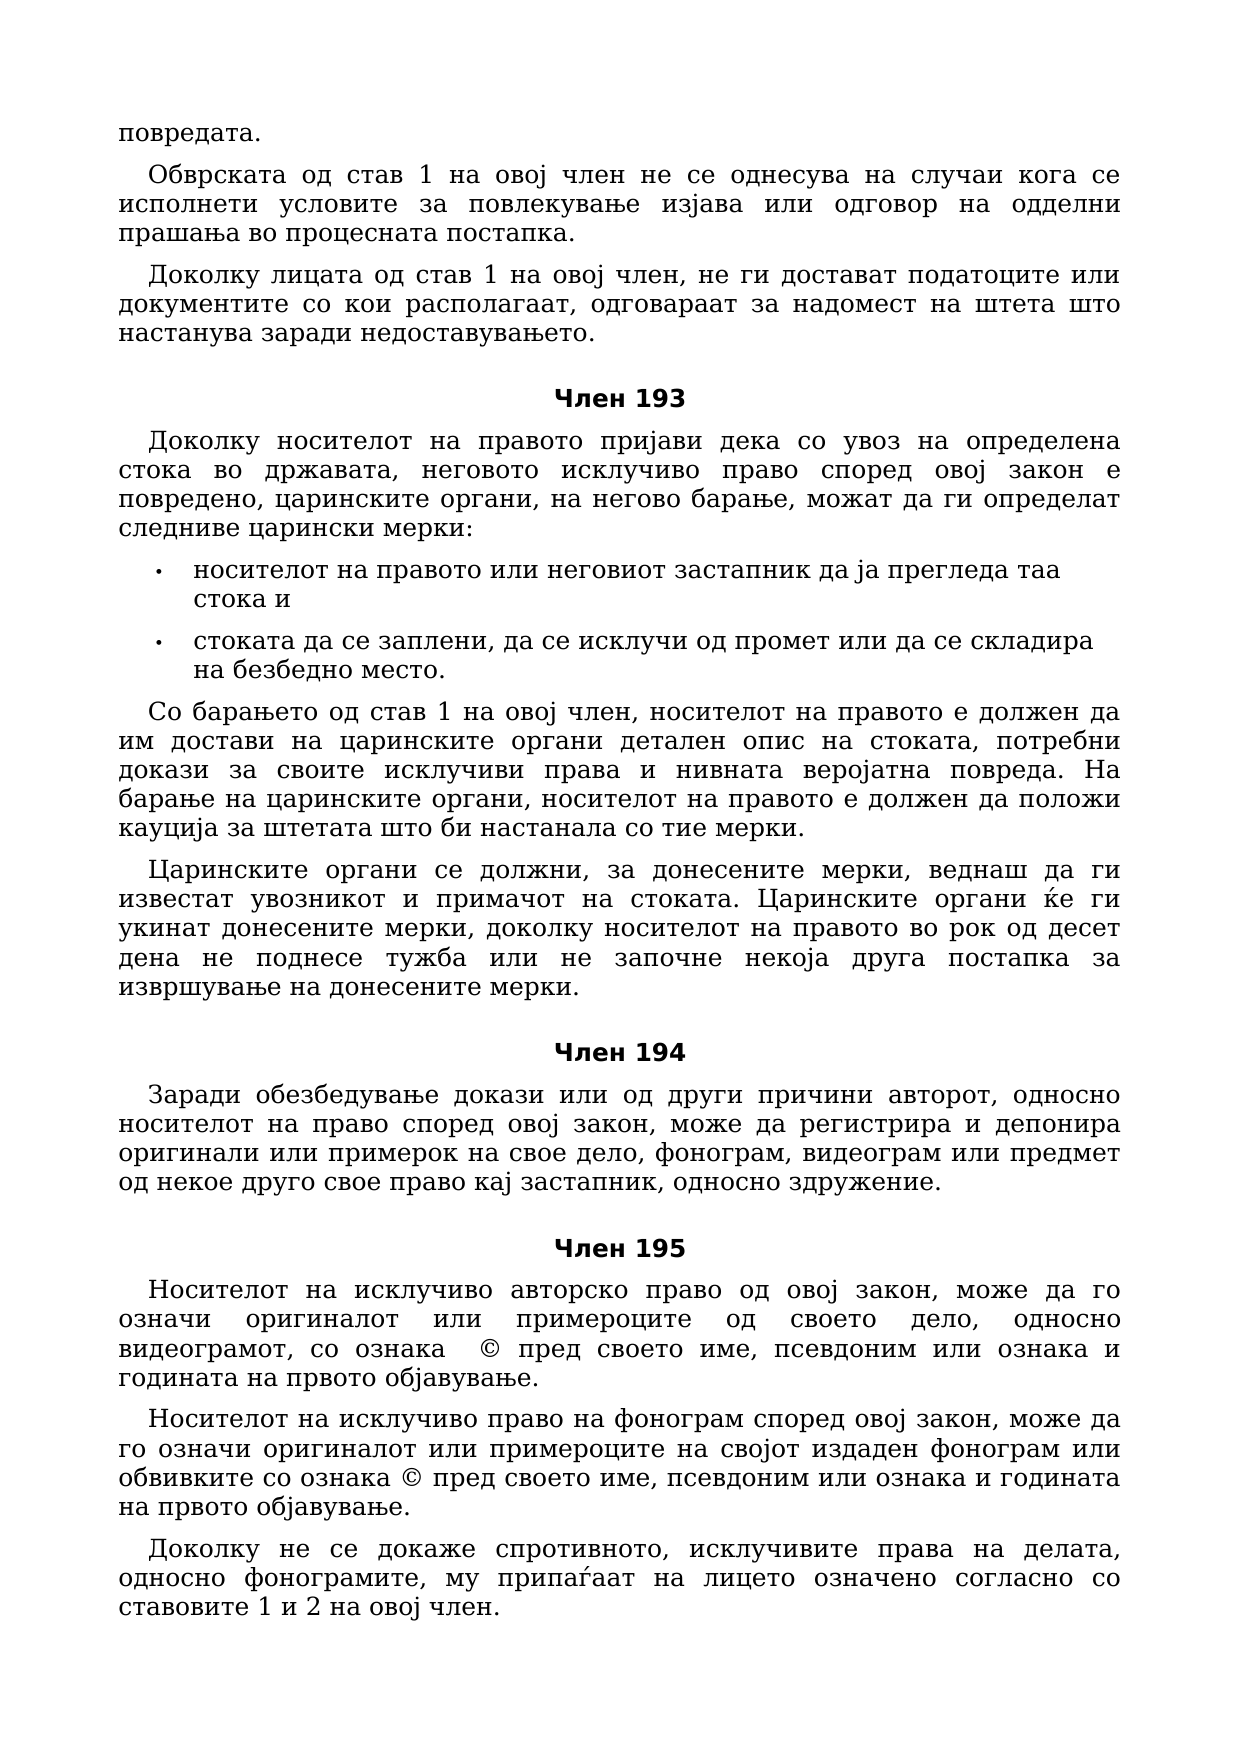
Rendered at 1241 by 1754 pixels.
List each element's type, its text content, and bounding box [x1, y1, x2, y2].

text Обврската од став 1 на овој член не се однесува на случаи кога се исполнети условите за повлекување изјава или одговор на одделни прашања во процесната постапка. [118, 160, 1122, 247]
subtitle Член 193 [118, 385, 1122, 414]
text Доколку носителот на правото пријави дека со увоз на определена стока во државата, неговото исклучиво право според овој закон е повредено, царинските органи, на негово барање, можат да ги определат следниве царински мерки: [118, 426, 1122, 543]
text повредата. [118, 118, 1122, 147]
list стоката да се заплени, да се исклучи од промет или да се складира на безбедно место. [156, 626, 1122, 684]
text Царинските органи се должни, за донесените мерки, веднаш да ги известат увозникот и примачот на стоката. Царинските органи ќе ги укинат донесените мерки, доколку носителот на правото во рок од десет дена не поднесе тужба или не започне некоја друга постапка за извршување на донесените мерки. [118, 855, 1122, 1001]
list носителот на правото или неговиот застапник да ја прегледа таа стока и [156, 555, 1122, 614]
subtitle Член 194 [118, 1039, 1122, 1067]
text Со барањето од став 1 на овој член, носителот на правото е должен да им достави на царинските органи детален опис на стоката, потребни докази за своите исклучиви права и нивната веројатна повреда. На барање на царинските органи, носителот на правото е должен да положи кауција за штетата што би настанала со тие мерки. [118, 697, 1122, 843]
subtitle Член 195 [118, 1234, 1122, 1263]
text Доколку не се докаже спротивното, исклучивите права на делата, односно фонограмите, му припаѓаат на лицето означено согласно со ставовите 1 и 2 на овој член. [118, 1534, 1122, 1621]
text Доколку лицата од став 1 на овој член, не ги достават податоците или документите со кои располагаат, одговараат за надомест на штета што настанува заради недоставувањето. [118, 260, 1122, 347]
text Носителот на исклучиво право на фонограм според овој закон, може да го означи оригиналот или примероците на својот издаден фонограм или обвивките со ознака © пред своето име, псевдоним или ознака и годината на првото објавување. [118, 1405, 1122, 1521]
text Заради обезбедување докази или од други причини авторот, односно носителот на право според овој закон, може да регистрира и депонира оригинали или примерок на свое дело, фонограм, видеограм или предмет од некое друго свое право кај застапник, односно здружение. [118, 1080, 1122, 1197]
text Носителот на исклучиво авторско право од овој закон, може да го означи оригиналот или примероците од своето дело, односно видеограмот, со ознака © пред своето име, псевдоним или ознака и годината на првото објавување. [118, 1276, 1122, 1392]
